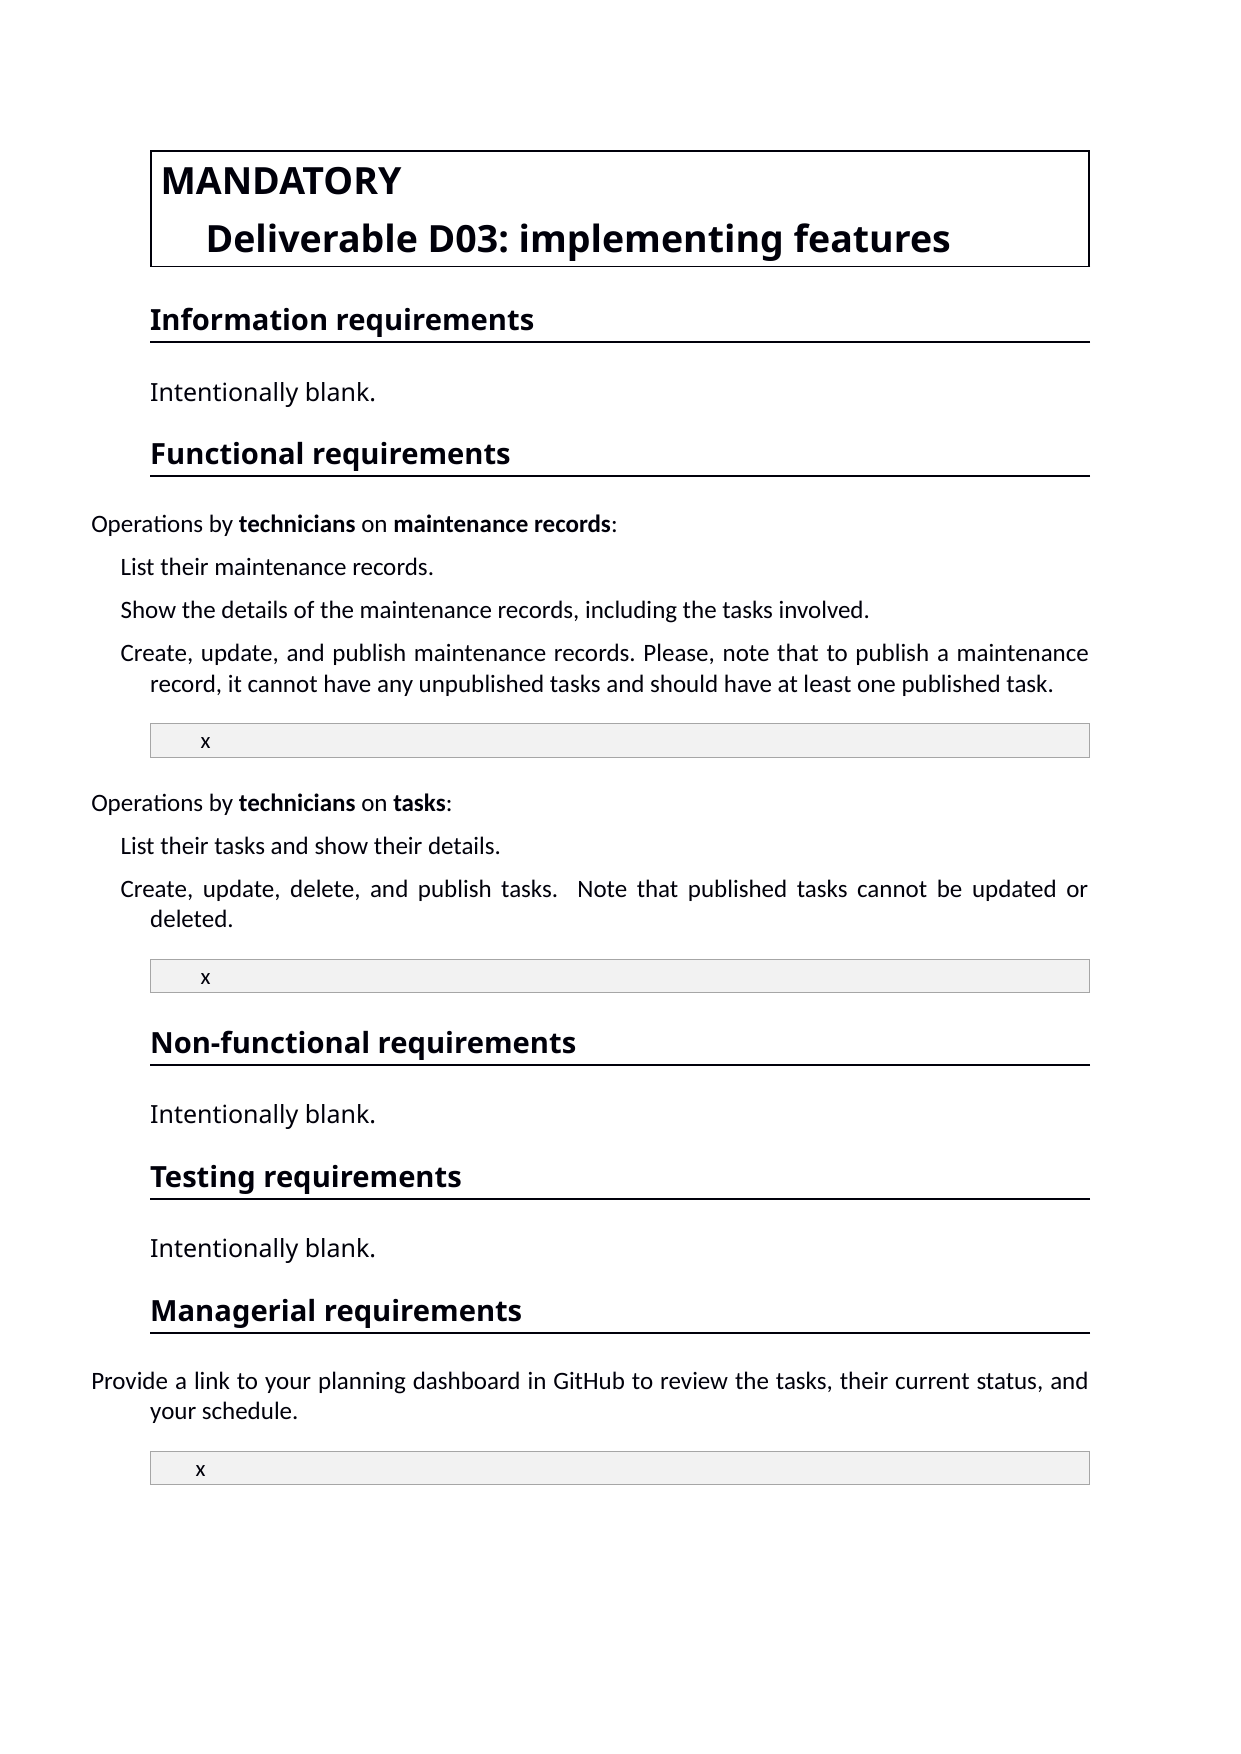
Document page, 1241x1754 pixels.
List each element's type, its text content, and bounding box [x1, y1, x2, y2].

subtitle Testing requirements [150, 1156, 1090, 1198]
text Show the details of the maintenance records, including the tasks involved. [120, 594, 1090, 625]
subtitle Information requirements [150, 299, 1090, 341]
text x [151, 724, 1089, 757]
text List their maintenance records. [120, 551, 1090, 582]
subtitle Functional requirements [150, 433, 1090, 475]
text Create, update, delete, and publish tasks. Note that published tasks cannot be updated or deleted. [120, 873, 1090, 934]
subtitle Provide a link to your planning dashboard in GitHub to review the tasks, their current status, and your schedule. [91, 1365, 1090, 1426]
text List their tasks and show their details. [120, 830, 1090, 860]
subtitle Operations by technicians on tasks: [91, 787, 1090, 817]
text Intentionally blank. [150, 374, 1090, 408]
subtitle Non-functional requirements [150, 1022, 1090, 1064]
subtitle Operations by technicians on maintenance records: [91, 508, 1090, 539]
subtitle MANDATORY Deliverable D03: implementing features [152, 152, 1088, 266]
subtitle Managerial requirements [150, 1290, 1090, 1332]
text Intentionally blank. [150, 1231, 1090, 1265]
text Intentionally blank. [150, 1097, 1090, 1131]
text x [151, 960, 1089, 992]
text x [151, 1452, 1089, 1484]
text Create, update, and publish maintenance records. Please, note that to publish a maintenance record, it cannot have any unpublished tasks and should have at least one published task. [120, 637, 1090, 698]
